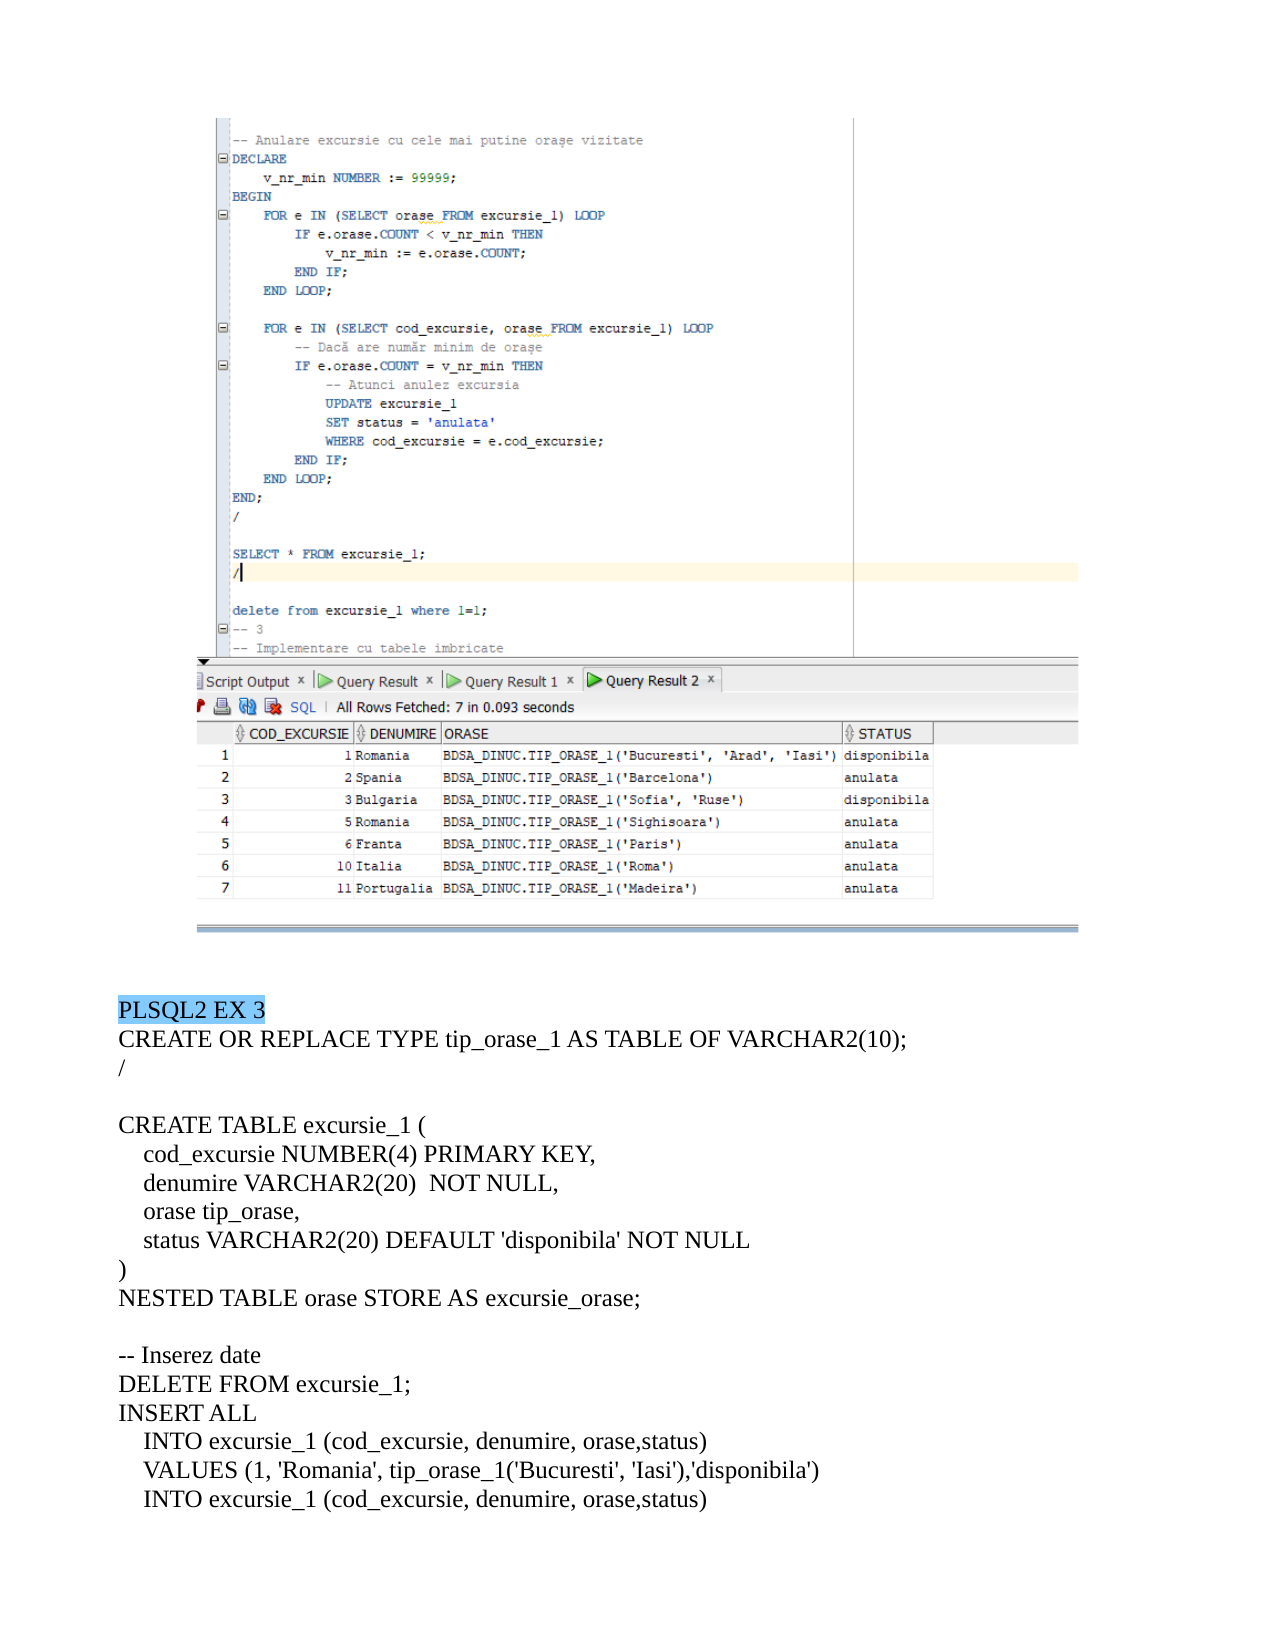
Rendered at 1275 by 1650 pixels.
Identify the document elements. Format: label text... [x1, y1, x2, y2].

text NESTED TABLE orase STORE AS excursie_orase; [118, 1283, 1157, 1311]
text -- Inserez date [118, 1340, 1157, 1369]
text INSERT ALL [118, 1398, 1157, 1426]
text PLSQL2 EX 3 [118, 995, 1157, 1024]
text INTO excursie_1 (cod_excursie, denumire, orase,status) [118, 1426, 1157, 1455]
picture [196, 118, 1079, 938]
text DELETE FROM excursie_1; [118, 1369, 1157, 1398]
text status VARCHAR2(20) DEFAULT 'disponibila' NOT NULL [118, 1225, 1157, 1254]
text ) [118, 1254, 1157, 1283]
text INTO excursie_1 (cod_excursie, denumire, orase,status) [118, 1484, 1157, 1513]
text cod_excursie NUMBER(4) PRIMARY KEY, [118, 1139, 1157, 1168]
text CREATE OR REPLACE TYPE tip_orase_1 AS TABLE OF VARCHAR2(10); [118, 1024, 1157, 1053]
text orase tip_orase, [118, 1196, 1157, 1225]
text VALUES (1, 'Romania', tip_orase_1('Bucuresti', 'Iasi'),'disponibila') [118, 1455, 1157, 1484]
text / [118, 1053, 1157, 1081]
text denumire VARCHAR2(20) NOT NULL, [118, 1168, 1157, 1196]
text CREATE TABLE excursie_1 ( [118, 1110, 1157, 1139]
